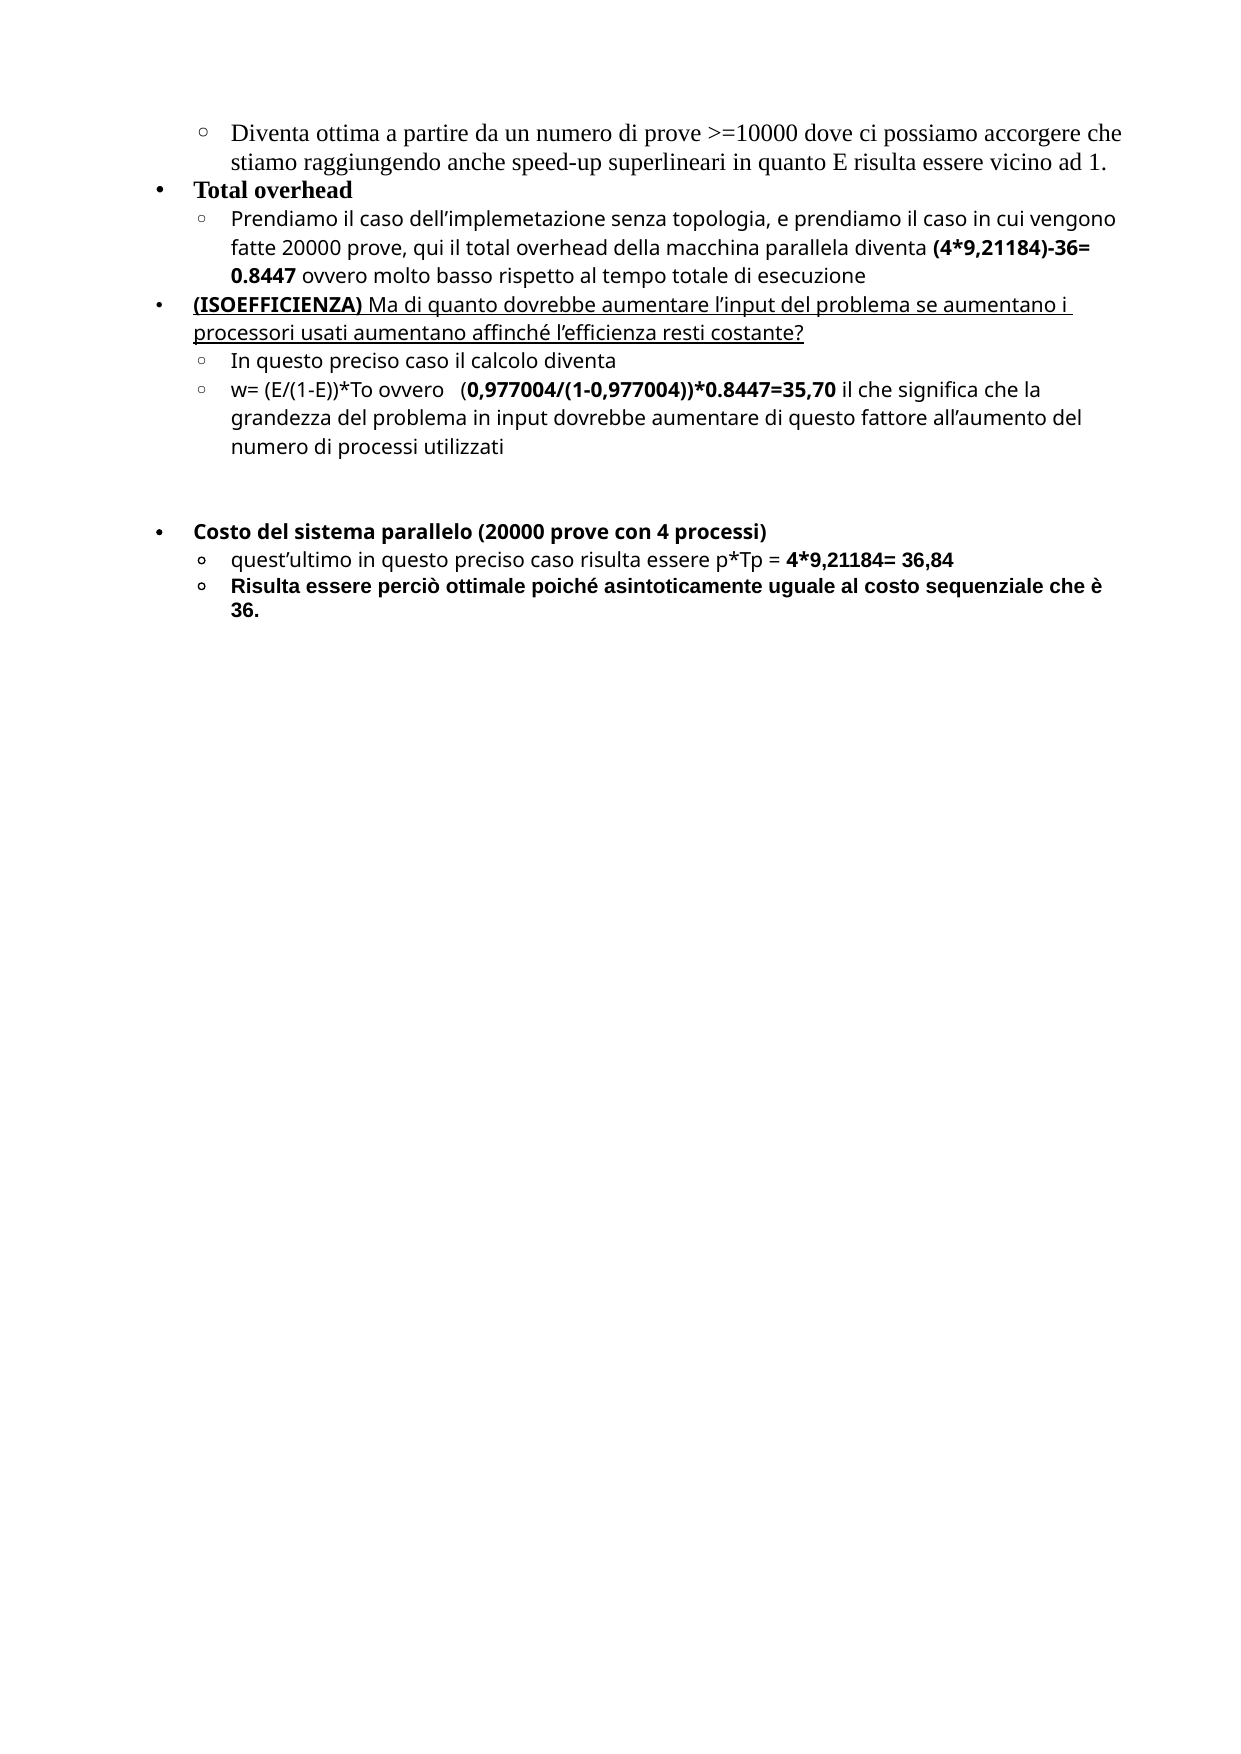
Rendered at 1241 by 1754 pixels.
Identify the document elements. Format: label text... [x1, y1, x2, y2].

list Total overhead [156, 176, 1122, 204]
list (ISOEFFICIENZA) Ma di quanto dovrebbe aumentare l’input del problema se aumentano i processori usati aumentano affinché l’efficienza resti costante? [156, 290, 1122, 347]
list Costo del sistema parallelo (20000 prove con 4 processi) [156, 517, 1122, 546]
list Prendiamo il caso dell’implemetazione senza topologia, e prendiamo il caso in cui vengono fatte 20000 prove, qui il total overhead della macchina parallela diventa (4*9,21184)-36= 0.8447 ovvero molto basso rispetto al tempo totale di esecuzione [193, 204, 1122, 290]
list In questo preciso caso il calcolo diventa [193, 347, 1122, 375]
list w= (E/(1-E))*To ovvero (0,977004/(1-0,977004))*0.8447=35,70 il che significa che la grandezza del problema in input dovrebbe aumentare di questo fattore all’aumento del numero di processi utilizzati [193, 375, 1122, 460]
list quest’ultimo in questo preciso caso risulta essere p*Tp = 4*9,21184= 36,84 [193, 546, 1122, 574]
list Diventa ottima a partire da un numero di prove >=10000 dove ci possiamo accorgere che stiamo raggiungendo anche speed-up superlineari in quanto E risulta essere vicino ad 1. [193, 118, 1122, 176]
list Risulta essere perciò ottimale poiché asintoticamente uguale al costo sequenziale che è 36. [193, 574, 1122, 622]
